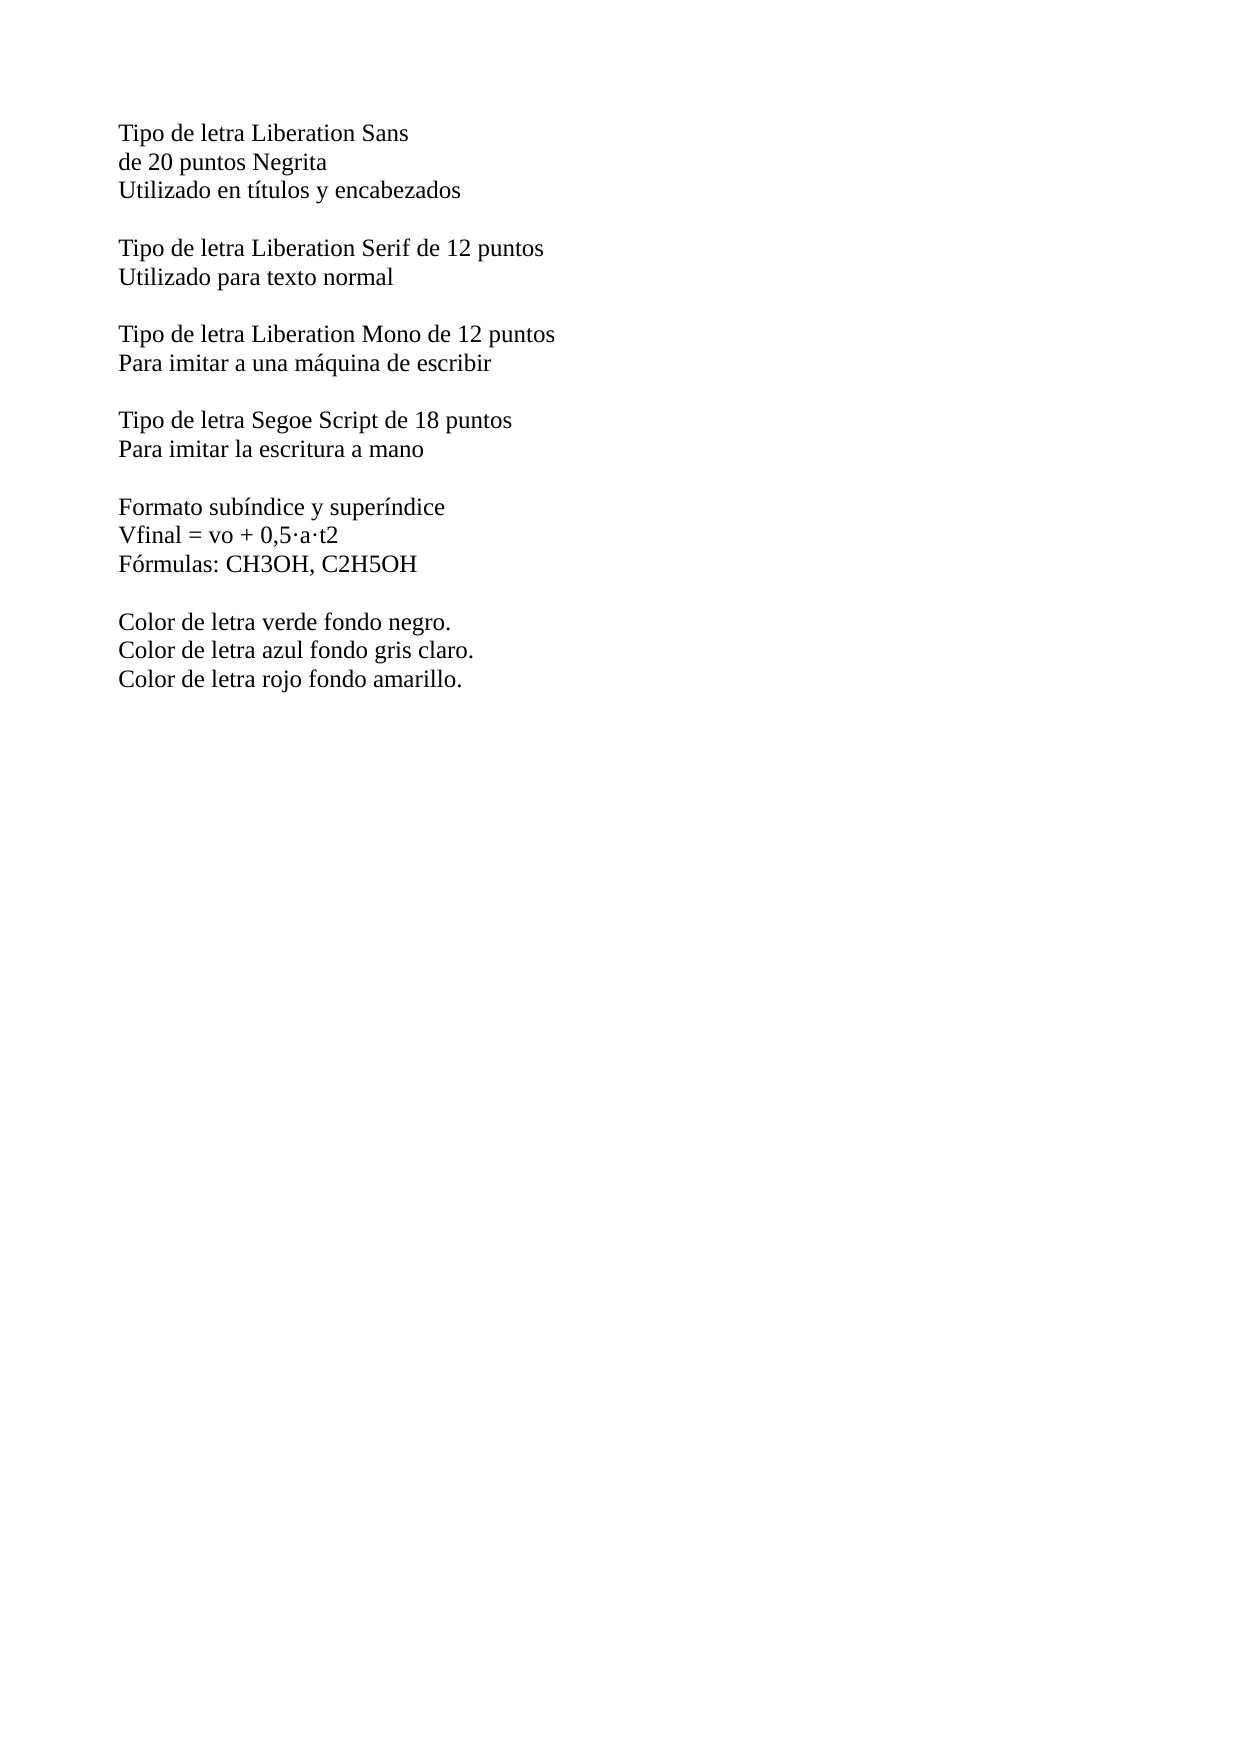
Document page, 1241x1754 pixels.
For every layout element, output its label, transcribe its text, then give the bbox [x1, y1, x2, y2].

text Para imitar la escritura a mano [118, 434, 1122, 463]
text Formato subíndice y superíndice [118, 492, 1122, 521]
text Utilizado en títulos y encabezados [118, 176, 1122, 204]
text Para imitar a una máquina de escribir [118, 348, 1122, 377]
text Vfinal = vo + 0,5·a·t2 [118, 521, 1122, 549]
text Tipo de letra Liberation Sans [118, 118, 1122, 147]
text Utilizado para texto normal [118, 262, 1122, 291]
text Tipo de letra Liberation Mono de 12 puntos [118, 319, 1122, 348]
text Color de letra azul fondo gris claro. [118, 636, 1122, 664]
text Fórmulas: CH3OH, C2H5OH [118, 549, 1122, 578]
text de 20 puntos Negrita [118, 147, 1122, 176]
text Color de letra verde fondo negro. [118, 607, 1122, 636]
text Tipo de letra Liberation Serif de 12 puntos [118, 233, 1122, 262]
text Color de letra rojo fondo amarillo. [118, 664, 1122, 693]
text Tipo de letra Segoe Script de 18 puntos [118, 406, 1122, 434]
